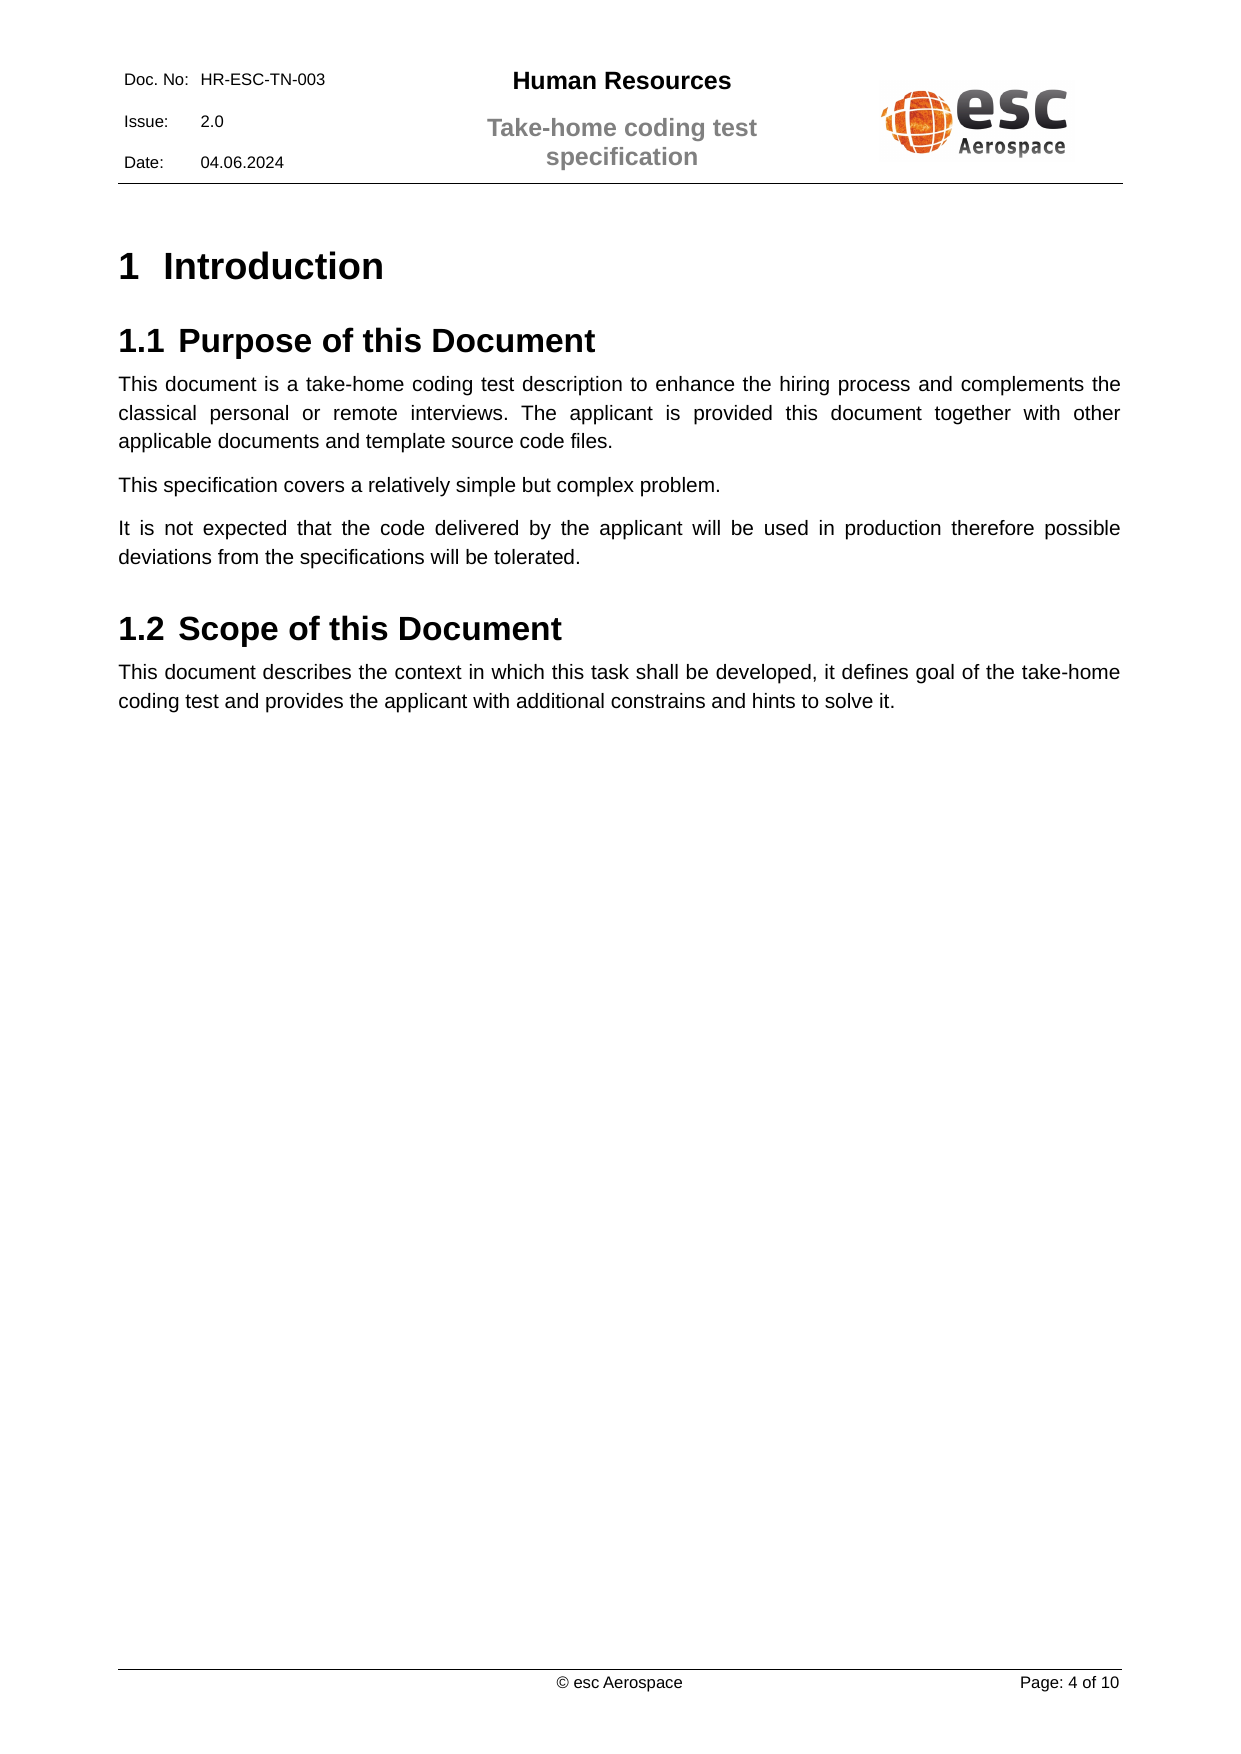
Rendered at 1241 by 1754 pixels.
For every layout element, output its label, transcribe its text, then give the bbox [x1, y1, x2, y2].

text This specification covers a relatively simple but complex problem. [118, 472, 1122, 496]
text This document is a take-home coding test description to enhance the hiring process and complements the classical personal or remote interviews. The applicant is provided this document together with other applicable documents and template source code files. [118, 372, 1122, 453]
text This document describes the context in which this task shall be developed, it defines goal of the take-home coding test and provides the applicant with additional constrains and hints to solve it. [118, 660, 1122, 712]
subtitle Introduction [118, 243, 1122, 287]
subtitle Purpose of this Document [118, 320, 1122, 359]
text It is not expected that the code delivered by the applicant will be used in production therefore possible deviations from the specifications will be tolerated. [118, 516, 1122, 568]
subtitle Scope of this Document [118, 609, 1122, 647]
